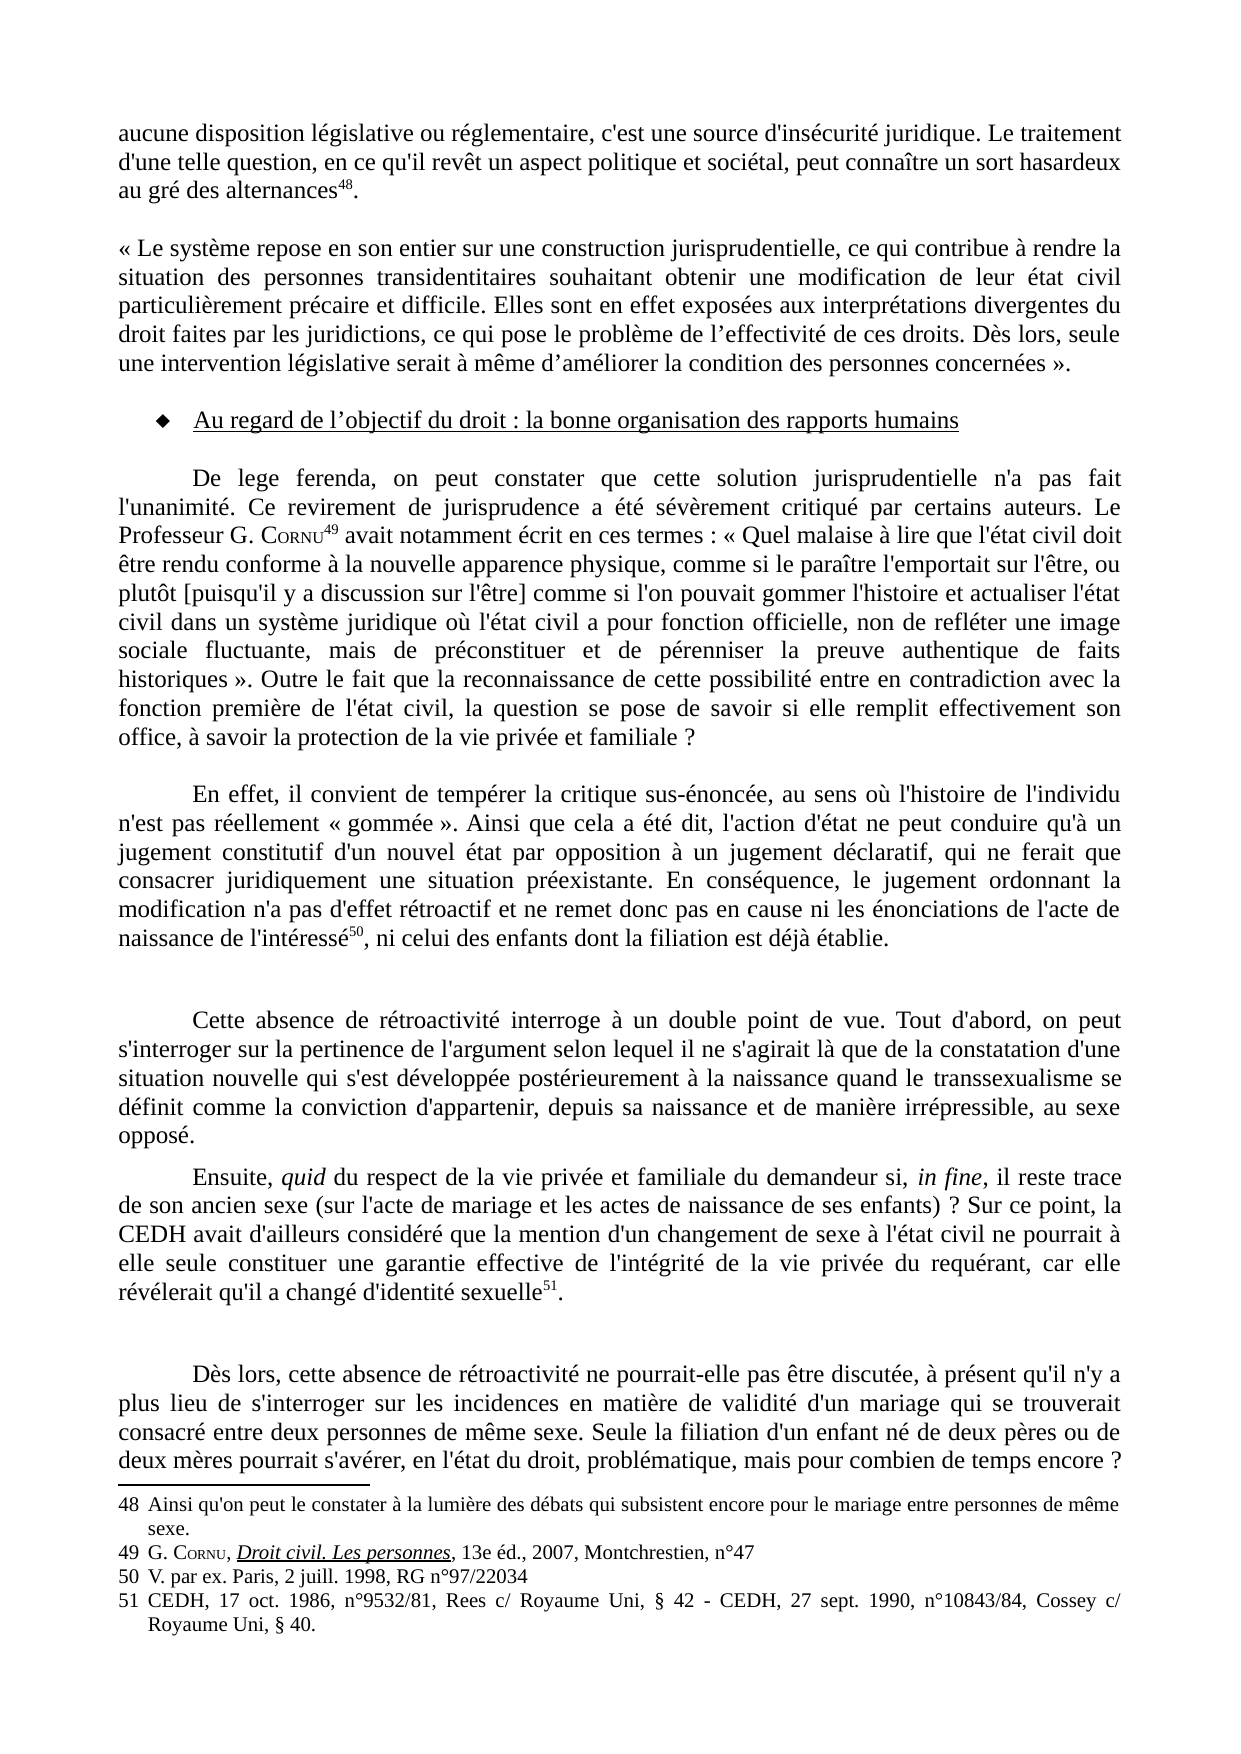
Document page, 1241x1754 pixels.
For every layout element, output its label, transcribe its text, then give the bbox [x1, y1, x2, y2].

text V. par ex. Paris, 2 juill. 1998, RG n°97/22034 [118, 1564, 1122, 1588]
text Dès lors, cette absence de rétroactivité ne pourrait-elle pas être discutée, à présent qu'il n'y a plus lieu de s'interroger sur les incidences en matière de validité d'un mariage qui se trouverait consacré entre deux personnes de même sexe. Seule la filiation d'un enfant né de deux pères ou de deux mères pourrait s'avérer, en l'état du droit, problématique, mais pour combien de temps encore ? [118, 1359, 1122, 1474]
text « Le système repose en son entier sur une construction jurisprudentielle, ce qui contribue à rendre la situation des personnes transidentitaires souhaitant obtenir une modification de leur état civil particulièrement précaire et difficile. Elles sont en effet exposées aux interprétations divergentes du droit faites par les juridictions, ce qui pose le problème de l’effectivité de ces droits. Dès lors, seule une intervention législative serait à même d’améliorer la condition des personnes concernées ». [118, 233, 1122, 377]
list Au regard de l’objectif du droit : la bonne organisation des rapports humains [156, 406, 1122, 434]
text Ensuite, quid du respect de la vie privée et familiale du demandeur si, in fine, il reste trace de son ancien sexe (sur l'acte de mariage et les actes de naissance de ses enfants) ? Sur ce point, la CEDH avait d'ailleurs considéré que la mention d'un changement de sexe à l'état civil ne pourrait à elle seule constituer une garantie effective de l'intégrité de la vie privée du requérant, car elle révélerait qu'il a changé d'identité sexuelle. [118, 1162, 1122, 1306]
text En effet, il convient de tempérer la critique sus-énoncée, au sens où l'histoire de l'individu n'est pas réellement « gommée ». Ainsi que cela a été dit, l'action d'état ne peut conduire qu'à un jugement constitutif d'un nouvel état par opposition à un jugement déclaratif, qui ne ferait que consacrer juridiquement une situation préexistante. En conséquence, le jugement ordonnant la modification n'a pas d'effet rétroactif et ne remet donc pas en cause ni les énonciations de l'acte de naissance de l'intéressé, ni celui des enfants dont la filiation est déjà établie. [118, 779, 1122, 952]
text G. Cornu, Droit civil. Les personnes, 13e éd., 2007, Montchrestien, n°47 [118, 1539, 1122, 1564]
text Cette absence de rétroactivité interroge à un double point de vue. Tout d'abord, on peut s'interroger sur la pertinence de l'argument selon lequel il ne s'agirait là que de la constatation d'une situation nouvelle qui s'est développée postérieurement à la naissance quand le transsexualisme se définit comme la conviction d'appartenir, depuis sa naissance et de manière irrépressible, au sexe opposé. [118, 1006, 1122, 1149]
text CEDH, 17 oct. 1986, n°9532/81, Rees c/ Royaume Uni, § 42 - CEDH, 27 sept. 1990, n°10843/84, Cossey c/ Royaume Uni, § 40. [118, 1588, 1122, 1636]
text De lege ferenda, on peut constater que cette solution jurisprudentielle n'a pas fait l'unanimité. Ce revirement de jurisprudence a été sévèrement critiqué par certains auteurs. Le Professeur G. Cornu avait notamment écrit en ces termes : « Quel malaise à lire que l'état civil doit être rendu conforme à la nouvelle apparence physique, comme si le paraître l'emportait sur l'être, ou plutôt [puisqu'il y a discussion sur l'être] comme si l'on pouvait gommer l'histoire et actualiser l'état civil dans un système juridique où l'état civil a pour fonction officielle, non de refléter une image sociale fluctuante, mais de préconstituer et de pérenniser la preuve authentique de faits historiques ». Outre le fait que la reconnaissance de cette possibilité entre en contradiction avec la fonction première de l'état civil, la question se pose de savoir si elle remplit effectivement son office, à savoir la protection de la vie privée et familiale ? [118, 463, 1122, 751]
text Ainsi qu'on peut le constater à la lumière des débats qui subsistent encore pour le mariage entre personnes de même sexe. [118, 1491, 1122, 1539]
text aucune disposition législative ou réglementaire, c'est une source d'insécurité juridique. Le traitement d'une telle question, en ce qu'il revêt un aspect politique et sociétal, peut connaître un sort hasardeux au gré des alternances. [118, 118, 1122, 204]
